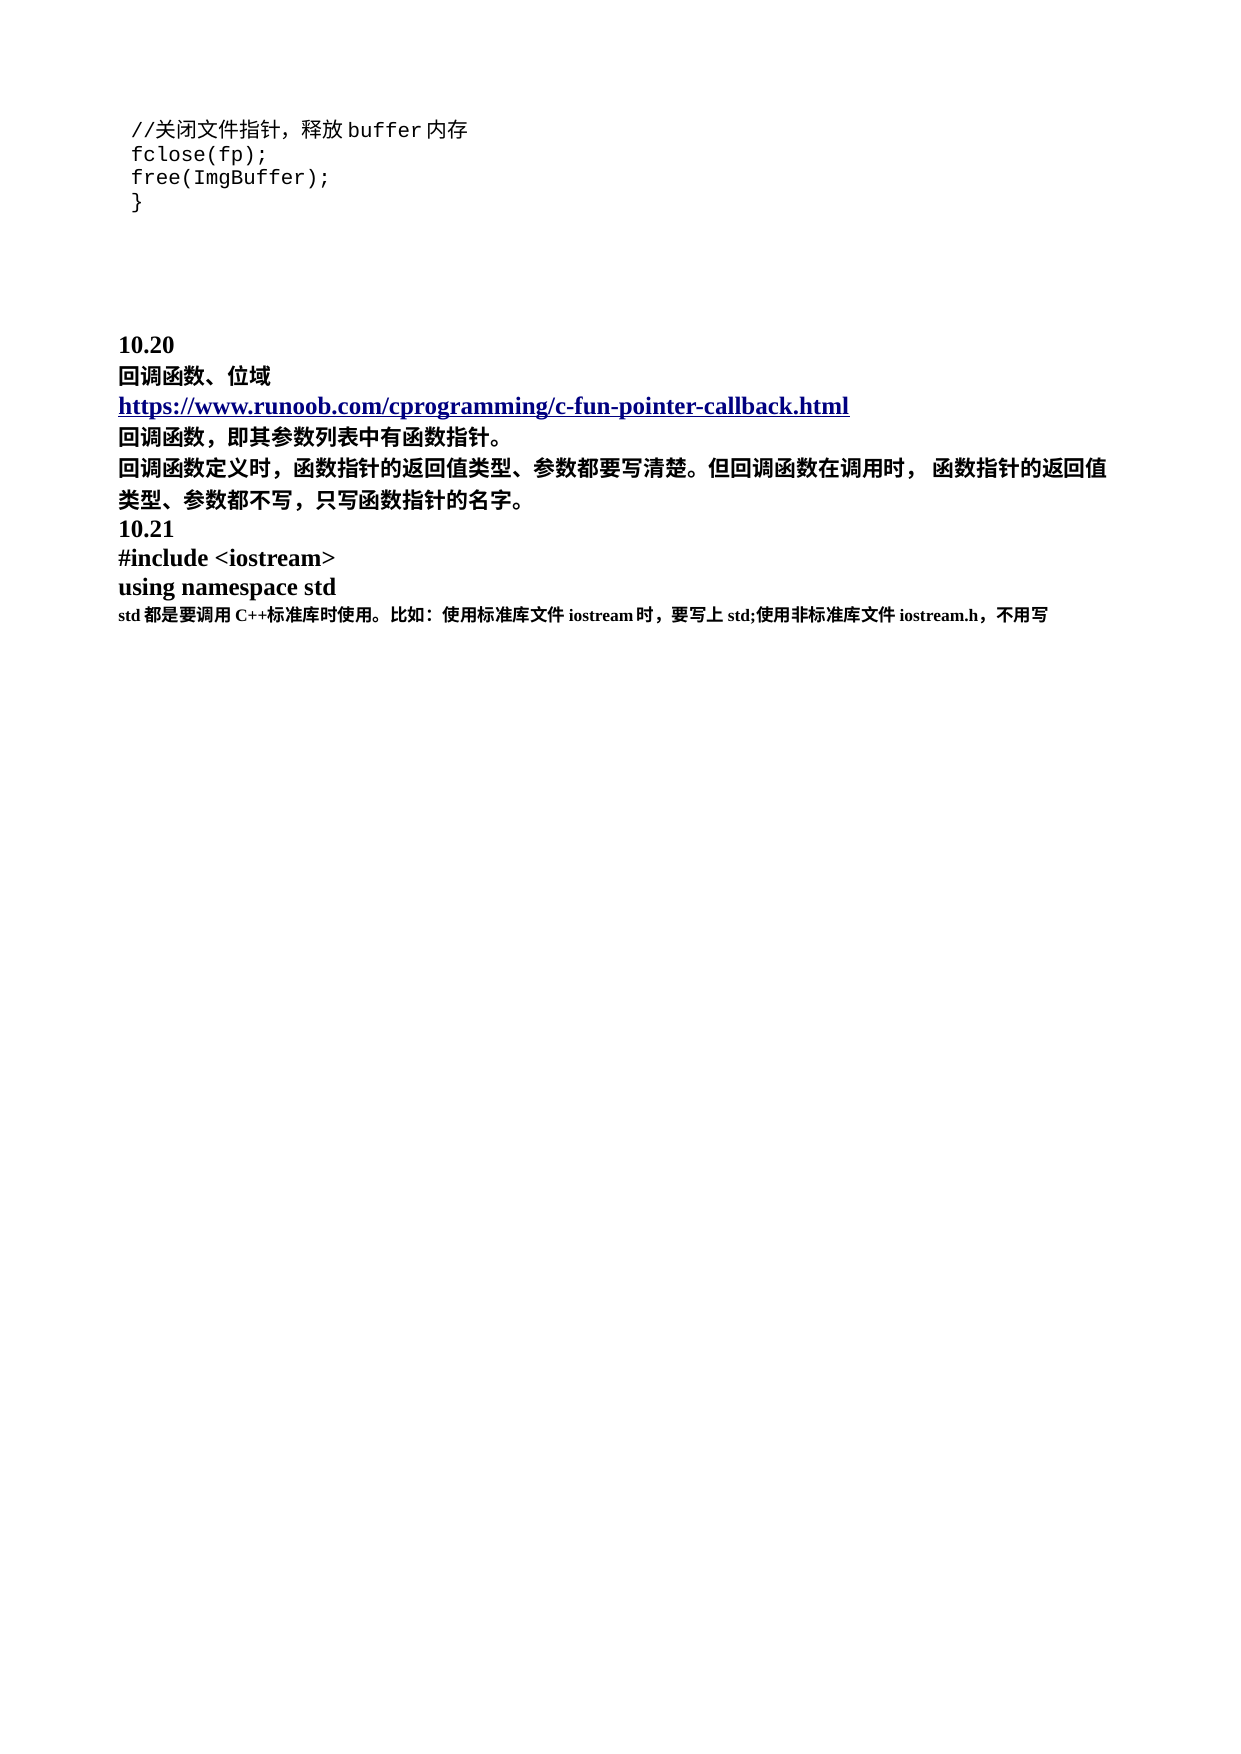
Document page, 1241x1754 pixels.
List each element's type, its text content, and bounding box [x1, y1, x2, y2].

text 回调函数定义时，函数指针的返回值类型、参数都要写清楚。但回调函数在调用时， 函数指针的返回值类型、参数都不写，只写函数指针的名字。 [118, 451, 1122, 514]
text #include <iostream> [118, 543, 1122, 572]
text using namespace std [118, 572, 1122, 601]
text std都是要调用C++标准库时使用。比如：使用标准库文件iostream时，要写上std;使用非标准库文件iostream.h，不用写 [118, 601, 1122, 626]
text 回调函数、位域 [118, 359, 1122, 391]
text free(ImgBuffer); [118, 167, 1122, 191]
text } [118, 191, 1122, 215]
text fclose(fp); [118, 144, 1122, 167]
text 回调函数，即其参数列表中有函数指针。 [118, 419, 1122, 451]
text 10.21 [118, 514, 1122, 543]
text //关闭文件指针，释放buffer内存 [118, 118, 1122, 144]
text https://www.runoob.com/cprogramming/c-fun-pointer-callback.html [118, 391, 1122, 419]
text 10.20 [118, 330, 1122, 359]
